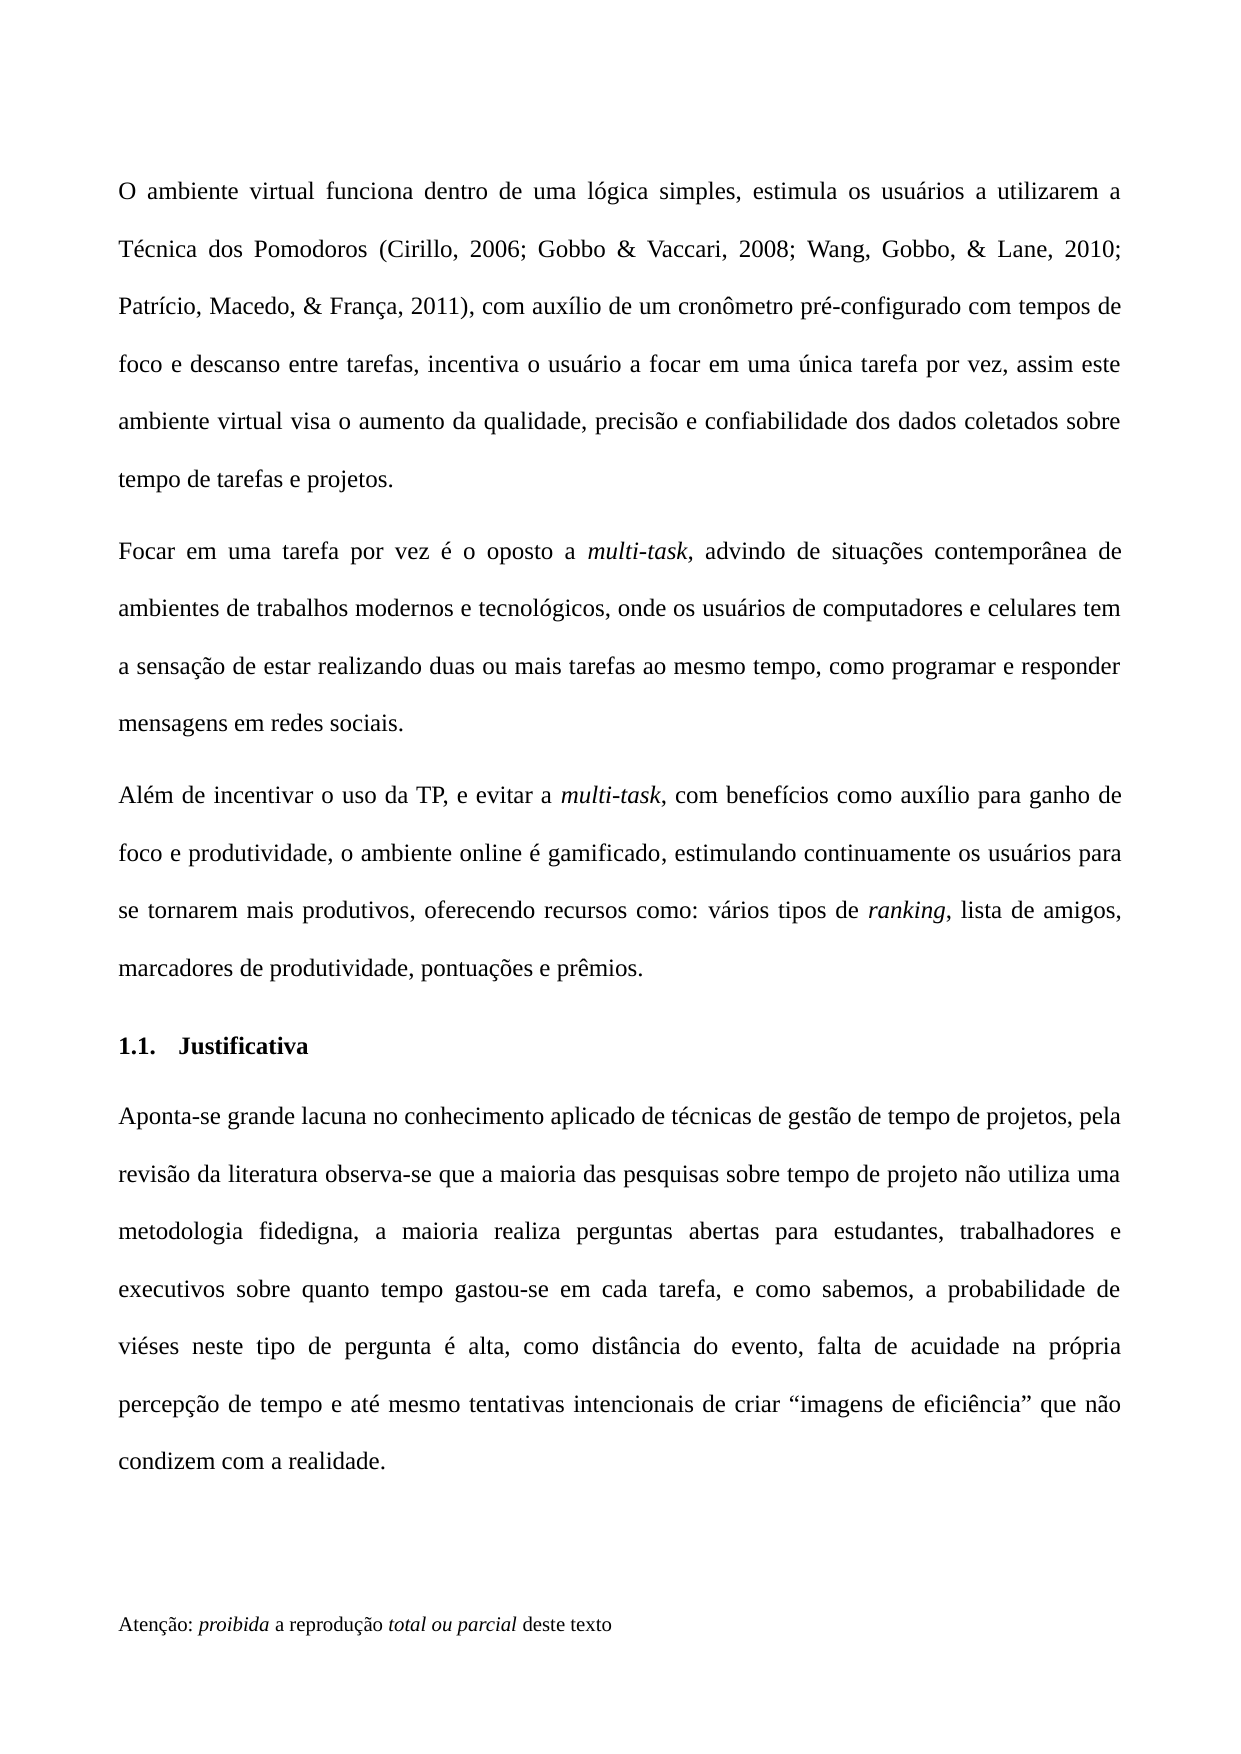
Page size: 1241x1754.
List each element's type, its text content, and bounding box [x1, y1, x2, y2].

text Além de incentivar o uso da TP, e evitar a multi-task, com benefícios como auxílio para ganho de foco e produtividade, o ambiente online é gamificado, estimulando continuamente os usuários para se tornarem mais produtivos, oferecendo recursos como: vários tipos de ranking, lista de amigos, marcadores de produtividade, pontuações e prêmios. [118, 781, 1122, 982]
text Focar em uma tarefa por vez é o oposto a multi-task, advindo de situações contemporânea de ambientes de trabalhos modernos e tecnológicos, onde os usuários de computadores e celulares tem a sensação de estar realizando duas ou mais tarefas ao mesmo tempo, como programar e responder mensagens em redes sociais. [118, 536, 1122, 737]
text Aponta-se grande lacuna no conhecimento aplicado de técnicas de gestão de tempo de projetos, pela revisão da literatura observa-se que a maioria das pesquisas sobre tempo de projeto não utiliza uma metodologia fidedigna, a maioria realiza perguntas abertas para estudantes, trabalhadores e executivos sobre quanto tempo gastou-se em cada tarefa, e como sabemos, a probabilidade de viéses neste tipo de pergunta é alta, como distância do evento, falta de acuidade na própria percepção de tempo e até mesmo tentativas intencionais de criar “imagens de eficiência” que não condizem com a realidade. [118, 1101, 1122, 1475]
subtitle Justificativa [118, 1031, 1122, 1060]
text O ambiente virtual funciona dentro de uma lógica simples, estimula os usuários a utilizarem a Técnica dos Pomodoros (Cirillo, 2006; Gobbo & Vaccari, 2008; Wang, Gobbo, & Lane, 2010; Patrício, Macedo, & França, 2011), com auxílio de um cronômetro pré-configurado com tempos de foco e descanso entre tarefas, incentiva o usuário a focar em uma única tarefa por vez, assim este ambiente virtual visa o aumento da qualidade, precisão e confiabilidade dos dados coletados sobre tempo de tarefas e projetos. [118, 176, 1122, 493]
